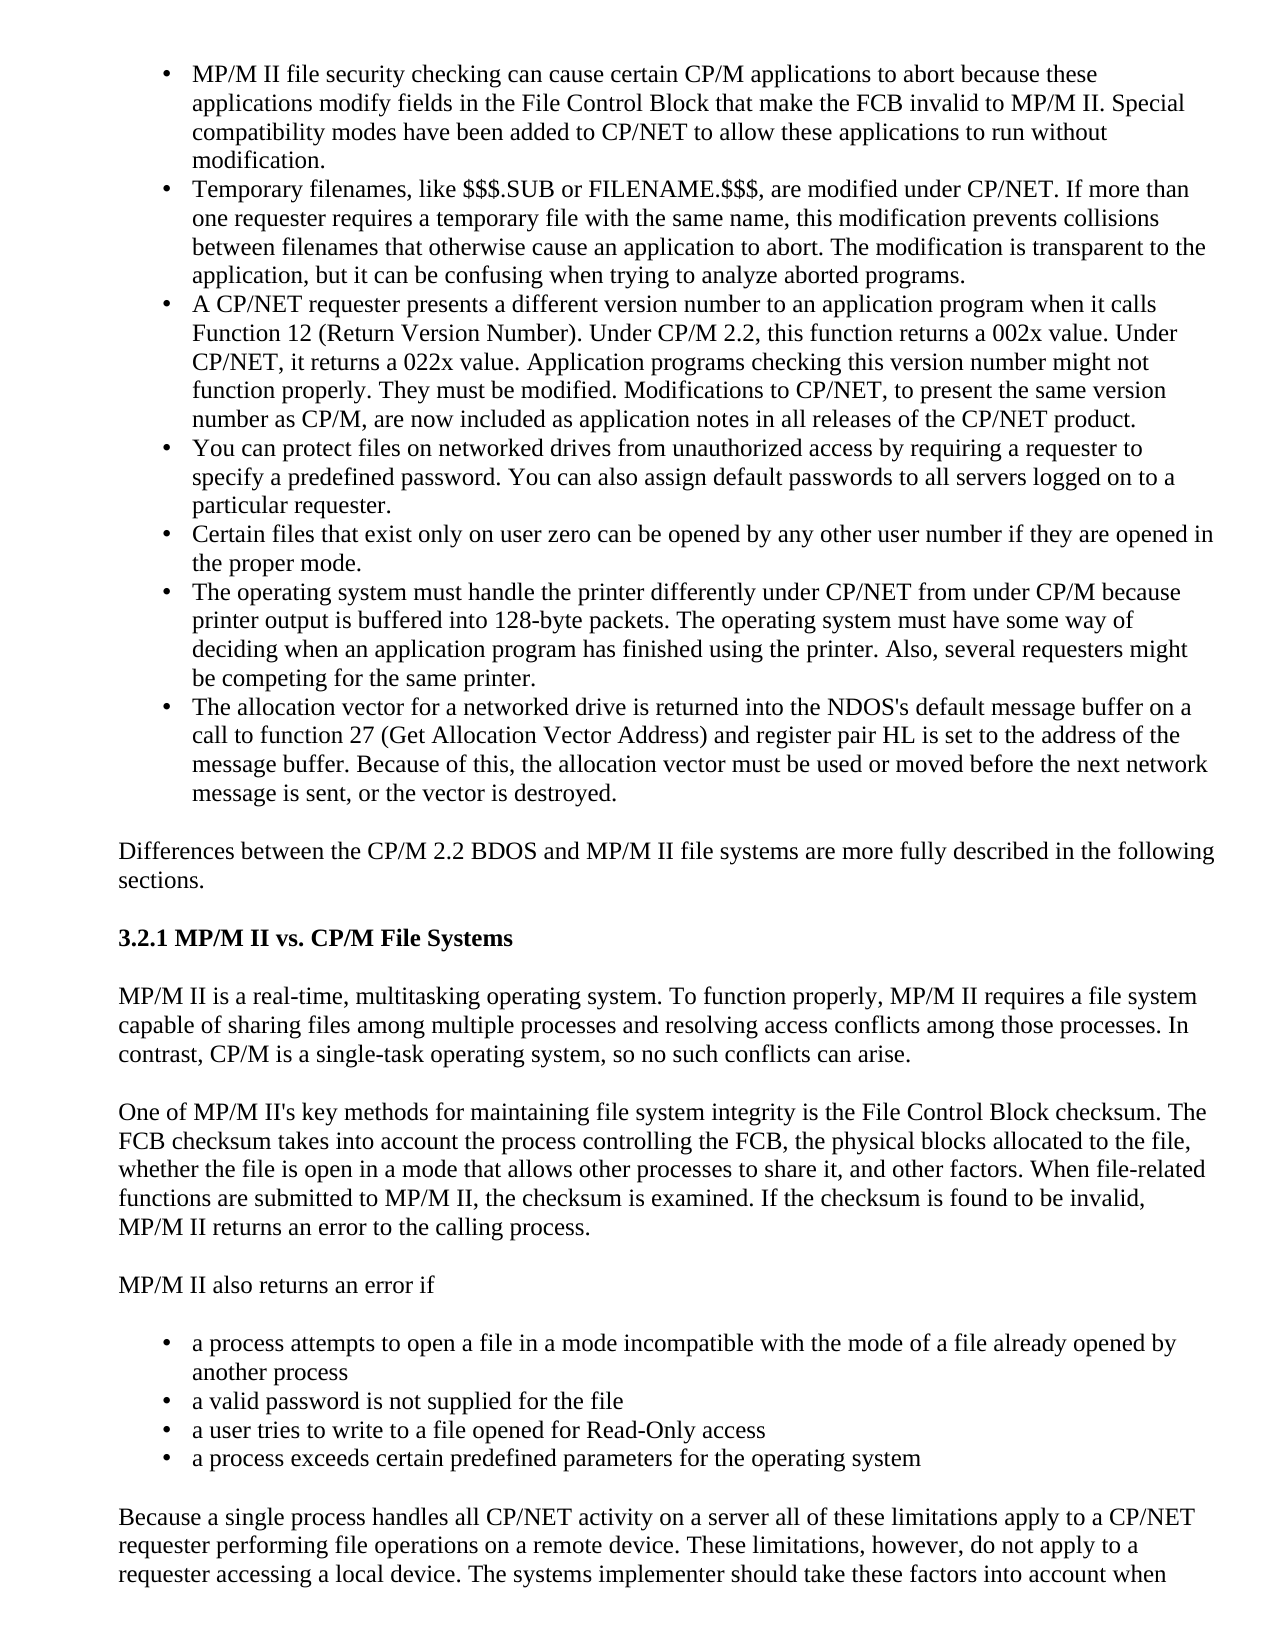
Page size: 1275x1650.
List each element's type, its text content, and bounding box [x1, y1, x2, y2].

list Certain files that exist only on user zero can be opened by any other user number if they are opened in the proper mode. [162, 519, 1216, 577]
list Temporary filenames, like $$$.SUB or FILENAME.$$$, are modified under CP/NET. If more than one requester requires a temporary file with the same name, this modification prevents collisions between filenames that otherwise cause an application to abort. The modification is transparent to the application, but it can be confusing when trying to analyze aborted programs. [162, 174, 1216, 289]
text MP/M II is a real-time, multitasking operating system. To function properly, MP/M II requires a file system capable of sharing files among multiple processes and resolving access conflicts among those processes. In contrast, CP/M is a single-task operating system, so no such conflicts can arise. [118, 981, 1216, 1067]
list a valid password is not supplied for the file [162, 1386, 1216, 1415]
list a process attempts to open a file in a mode incompatible with the mode of a file already opened by another process [162, 1328, 1216, 1386]
text 3.2.1 MP/M II vs. CP/M File Systems [118, 923, 1216, 952]
list You can protect files on networked drives from unauthorized access by requiring a requester to specify a predefined password. You can also assign default passwords to all servers logged on to a particular requester. [162, 433, 1216, 519]
text Differences between the CP/M 2.2 BDOS and MP/M II file systems are more fully described in the following sections. [118, 836, 1216, 893]
list a process exceeds certain predefined parameters for the operating system [162, 1443, 1216, 1472]
list The allocation vector for a networked drive is returned into the NDOS's default message buffer on a call to function 27 (Get Allocation Vector Address) and register pair HL is set to the address of the message buffer. Because of this, the allocation vector must be used or moved before the next network message is sent, or the vector is destroyed. [162, 692, 1216, 807]
list The operating system must handle the printer differently under CP/NET from under CP/M because printer output is buffered into 128-byte packets. The operating system must have some way of deciding when an application program has finished using the printer. Also, several requesters might be competing for the same printer. [162, 577, 1216, 692]
list MP/M II file security checking can cause certain CP/M applications to abort because these applications modify fields in the File Control Block that make the FCB invalid to MP/M II. Special compatibility modes have been added to CP/NET to allow these applications to run without modification. [162, 59, 1216, 174]
list A CP/NET requester presents a different version number to an application program when it calls Function 12 (Return Version Number). Under CP/M 2.2, this function returns a 002x value. Under CP/NET, it returns a 022x value. Application programs checking this version number might not function properly. They must be modified. Modifications to CP/NET, to present the same version number as CP/M, are now included as application notes in all releases of the CP/NET product. [162, 289, 1216, 433]
text One of MP/M II's key methods for maintaining file system integrity is the File Control Block checksum. The FCB checksum takes into account the process controlling the FCB, the physical blocks allocated to the file, whether the file is open in a mode that allows other processes to share it, and other factors. When file-related functions are submitted to MP/M II, the checksum is examined. If the checksum is found to be invalid, MP/M II returns an error to the calling process. [118, 1097, 1216, 1241]
list a user tries to write to a file opened for Read-Only access [162, 1415, 1216, 1443]
text Because a single process handles all CP/NET activity on a server all of these limitations apply to a CP/NET requester performing file operations on a remote device. These limitations, however, do not apply to a requester accessing a local device. The systems implementer should take these factors into account when [118, 1502, 1216, 1588]
text MP/M II also returns an error if [118, 1270, 1216, 1299]
